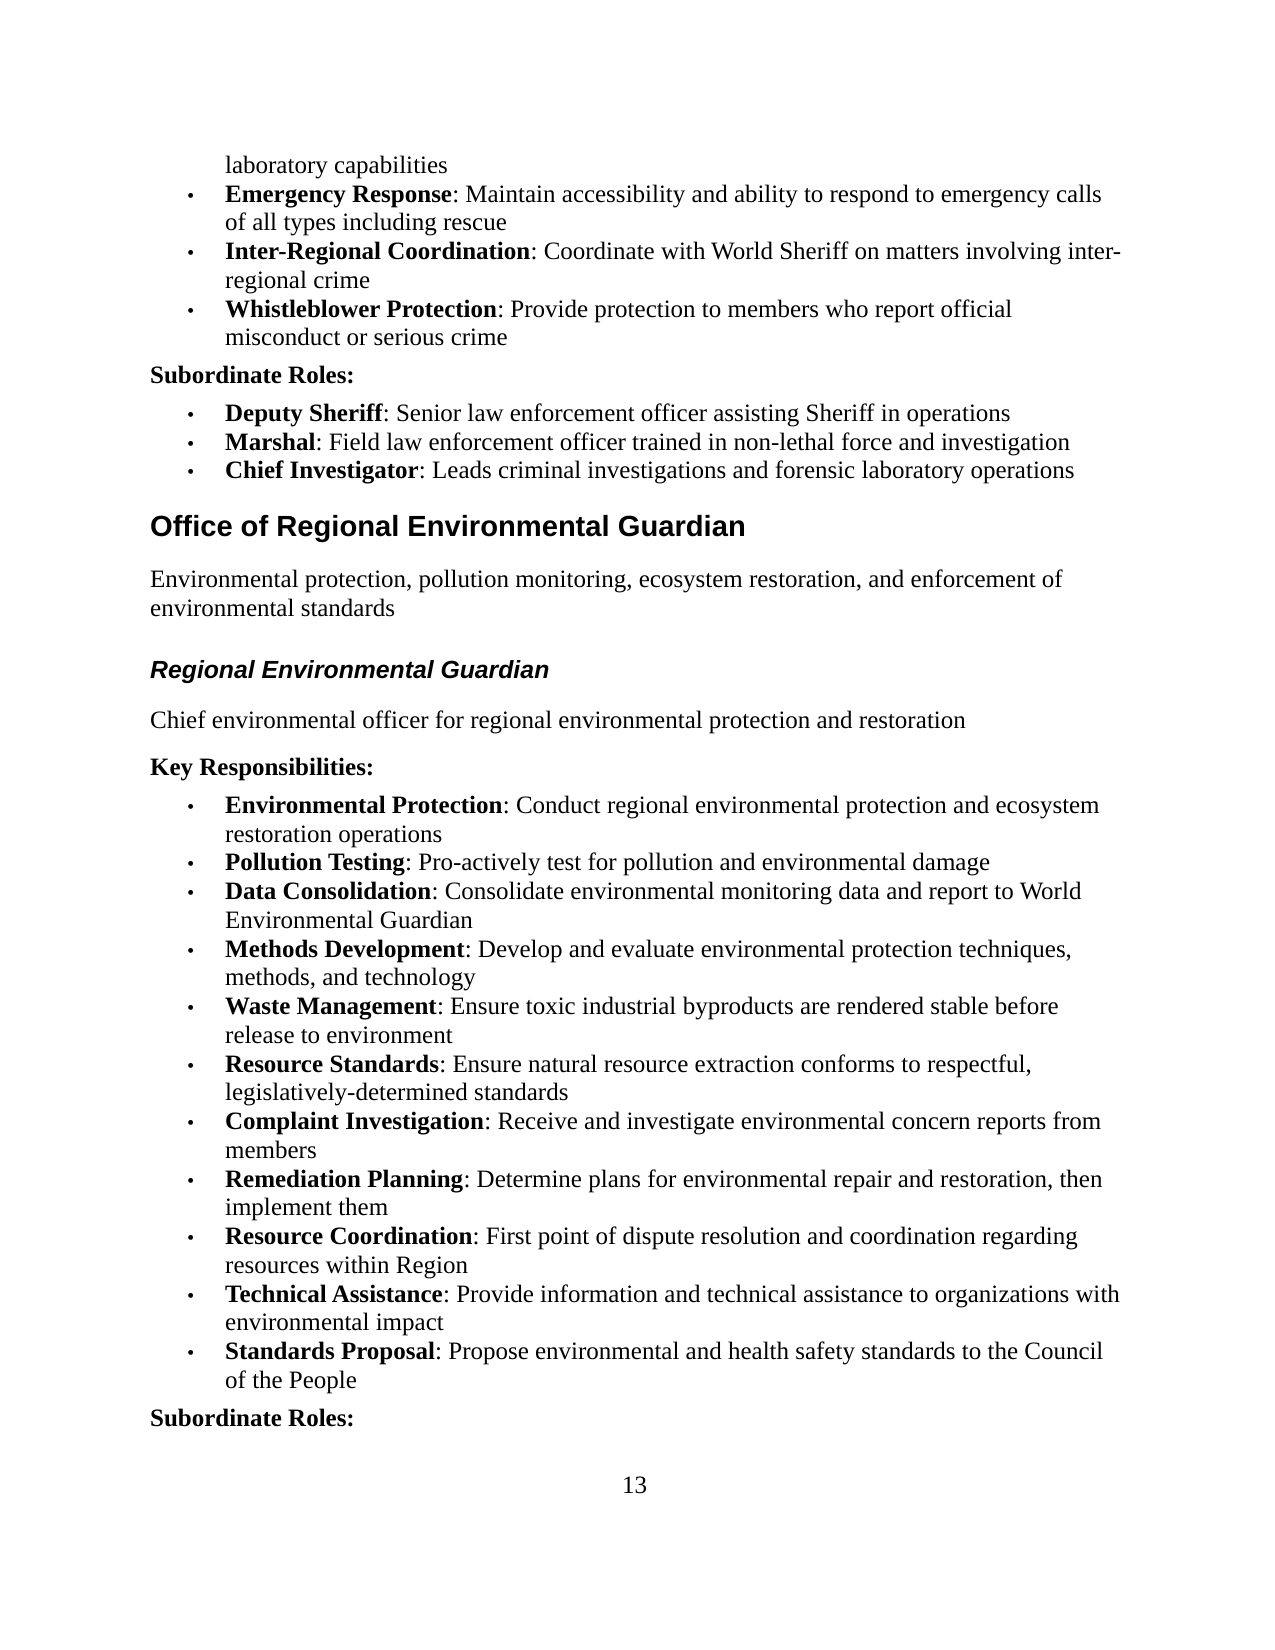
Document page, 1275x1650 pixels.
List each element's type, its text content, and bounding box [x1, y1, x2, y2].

list Complaint Investigation: Receive and investigate environmental concern reports from members [187, 1106, 1125, 1164]
list Pollution Testing: Pro-actively test for pollution and environmental damage [187, 847, 1125, 876]
list Emergency Response: Maintain accessibility and ability to respond to emergency calls of all types including rescue [187, 179, 1125, 236]
list Standards Proposal: Propose environmental and health safety standards to the Council of the People [187, 1336, 1125, 1394]
subtitle Office of Regional Environmental Guardian [150, 509, 1125, 543]
subtitle Regional Environmental Guardian [150, 656, 1125, 684]
list Technical Assistance: Provide information and technical assistance to organizations with environmental impact [187, 1279, 1125, 1336]
list Deputy Sheriff: Senior law enforcement officer assisting Sheriff in operations [187, 398, 1125, 427]
text Chief environmental officer for regional environmental protection and restoration [150, 706, 1125, 734]
list Whistleblower Protection: Provide protection to members who report official misconduct or serious crime [187, 294, 1125, 351]
text Key Responsibilities: [150, 752, 1125, 781]
list Marshal: Field law enforcement officer trained in non-lethal force and investigation [187, 427, 1125, 455]
list Resource Coordination: First point of dispute resolution and coordination regarding resources within Region [187, 1221, 1125, 1279]
list Waste Management: Ensure toxic industrial byproducts are rendered stable before release to environment [187, 991, 1125, 1049]
list Inter-Regional Coordination: Coordinate with World Sheriff on matters involving inter-regional crime [187, 236, 1125, 294]
text Subordinate Roles: [150, 1403, 1125, 1431]
text Subordinate Roles: [150, 360, 1125, 389]
list Methods Development: Develop and evaluate environmental protection techniques, methods, and technology [187, 934, 1125, 991]
list Remediation Planning: Determine plans for environmental repair and restoration, then implement them [187, 1164, 1125, 1221]
list Chief Investigator: Leads criminal investigations and forensic laboratory operations [187, 455, 1125, 484]
list laboratory capabilities [187, 150, 1125, 179]
list Data Consolidation: Consolidate environmental monitoring data and report to World Environmental Guardian [187, 876, 1125, 934]
list Resource Standards: Ensure natural resource extraction conforms to respectful, legislatively-determined standards [187, 1049, 1125, 1106]
text Environmental protection, pollution monitoring, ecosystem restoration, and enforcement of environmental standards [150, 564, 1125, 622]
list Environmental Protection: Conduct regional environmental protection and ecosystem restoration operations [187, 790, 1125, 847]
